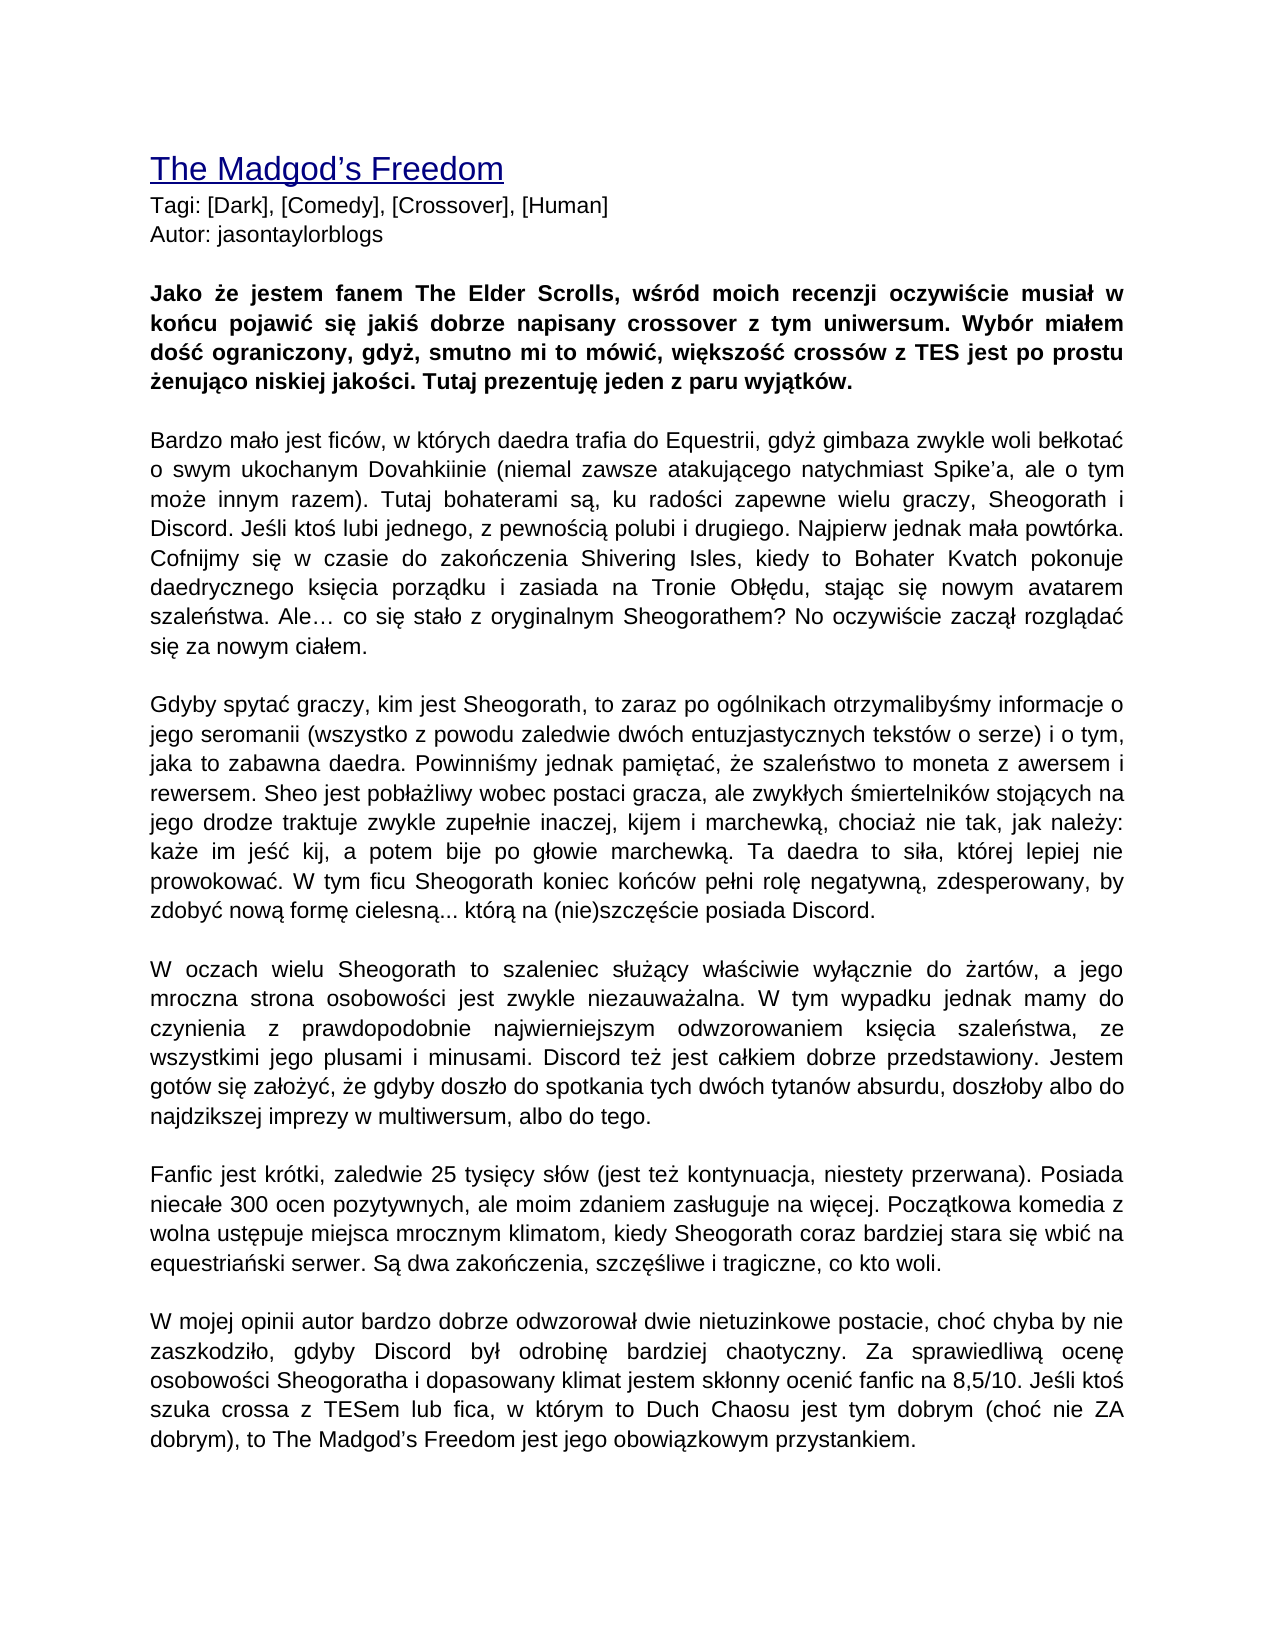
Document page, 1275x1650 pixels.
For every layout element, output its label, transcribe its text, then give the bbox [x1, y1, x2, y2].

text Bardzo mało jest ficów, w których daedra trafia do Equestrii, gdyż gimbaza zwykle woli bełkotać o swym ukochanym Dovahkiinie (niemal zawsze atakującego natychmiast Spike’a, ale o tym może innym razem). Tutaj bohaterami są, ku radości zapewne wielu graczy, Sheogorath i Discord. Jeśli ktoś lubi jednego, z pewnością polubi i drugiego. Najpierw jednak mała powtórka. Cofnijmy się w czasie do zakończenia Shivering Isles, kiedy to Bohater Kvatch pokonuje daedrycznego księcia porządku i zasiada na Tronie Obłędu, stając się nowym avatarem szaleństwa. Ale… co się stało z oryginalnym Sheogorathem? No oczywiście zaczął rozglądać się za nowym ciałem. [150, 428, 1125, 659]
text Tagi: [Dark], [Comedy], [Crossover], [Human] [150, 193, 1125, 218]
text The Madgod’s Freedom [150, 150, 1125, 187]
text Fanfic jest krótki, zaledwie 25 tysięcy słów (jest też kontynuacja, niestety przerwana). Posiada niecałe 300 ocen pozytywnych, ale moim zdaniem zasługuje na więcej. Początkowa komedia z wolna ustępuje miejsca mrocznym klimatom, kiedy Sheogorath coraz bardziej stara się wbić na equestriański serwer. Są dwa zakończenia, szczęśliwe i tragiczne, co kto woli. [150, 1162, 1125, 1276]
text Autor: jasontaylorblogs [150, 222, 1125, 248]
text W mojej opinii autor bardzo dobrze odwzorował dwie nietuzinkowe postacie, choć chyba by nie zaszkodziło, gdyby Discord był odrobinę bardziej chaotyczny. Za sprawiedliwą ocenę osobowości Sheogoratha i dopasowany klimat jestem skłonny ocenić fanfic na 8,5/10. Jeśli ktoś szuka crossa z TESem lub fica, w którym to Duch Chaosu jest tym dobrym (choć nie ZA dobrym), to The Madgod’s Freedom jest jego obowiązkowym przystankiem. [150, 1309, 1125, 1452]
text Gdyby spytać graczy, kim jest Sheogorath, to zaraz po ogólnikach otrzymalibyśmy informacje o jego seromanii (wszystko z powodu zaledwie dwóch entuzjastycznych tekstów o serze) i o tym, jaka to zabawna daedra. Powinniśmy jednak pamiętać, że szaleństwo to moneta z awersem i rewersem. Sheo jest pobłażliwy wobec postaci gracza, ale zwykłych śmiertelników stojących na jego drodze traktuje zwykle zupełnie inaczej, kijem i marchewką, chociaż nie tak, jak należy: każe im jeść kij, a potem bije po głowie marchewką. Ta daedra to siła, której lepiej nie prowokować. W tym ficu Sheogorath koniec końców pełni rolę negatywną, zdesperowany, by zdobyć nową formę cielesną... którą na (nie)szczęście posiada Discord. [150, 692, 1125, 923]
text Jako że jestem fanem The Elder Scrolls, wśród moich recenzji oczywiście musiał w końcu pojawić się jakiś dobrze napisany crossover z tym uniwersum. Wybór miałem dość ograniczony, gdyż, smutno mi to mówić, większość crossów z TES jest po prostu żenująco niskiej jakości. Tutaj prezentuję jeden z paru wyjątków. [150, 281, 1125, 395]
text W oczach wielu Sheogorath to szaleniec służący właściwie wyłącznie do żartów, a jego mroczna strona osobowości jest zwykle niezauważalna. W tym wypadku jednak mamy do czynienia z prawdopodobnie najwierniejszym odwzorowaniem księcia szaleństwa, ze wszystkimi jego plusami i minusami. Discord też jest całkiem dobrze przedstawiony. Jestem gotów się założyć, że gdyby doszło do spotkania tych dwóch tytanów absurdu, doszłoby albo do najdzikszej imprezy w multiwersum, albo do tego. [150, 957, 1125, 1129]
